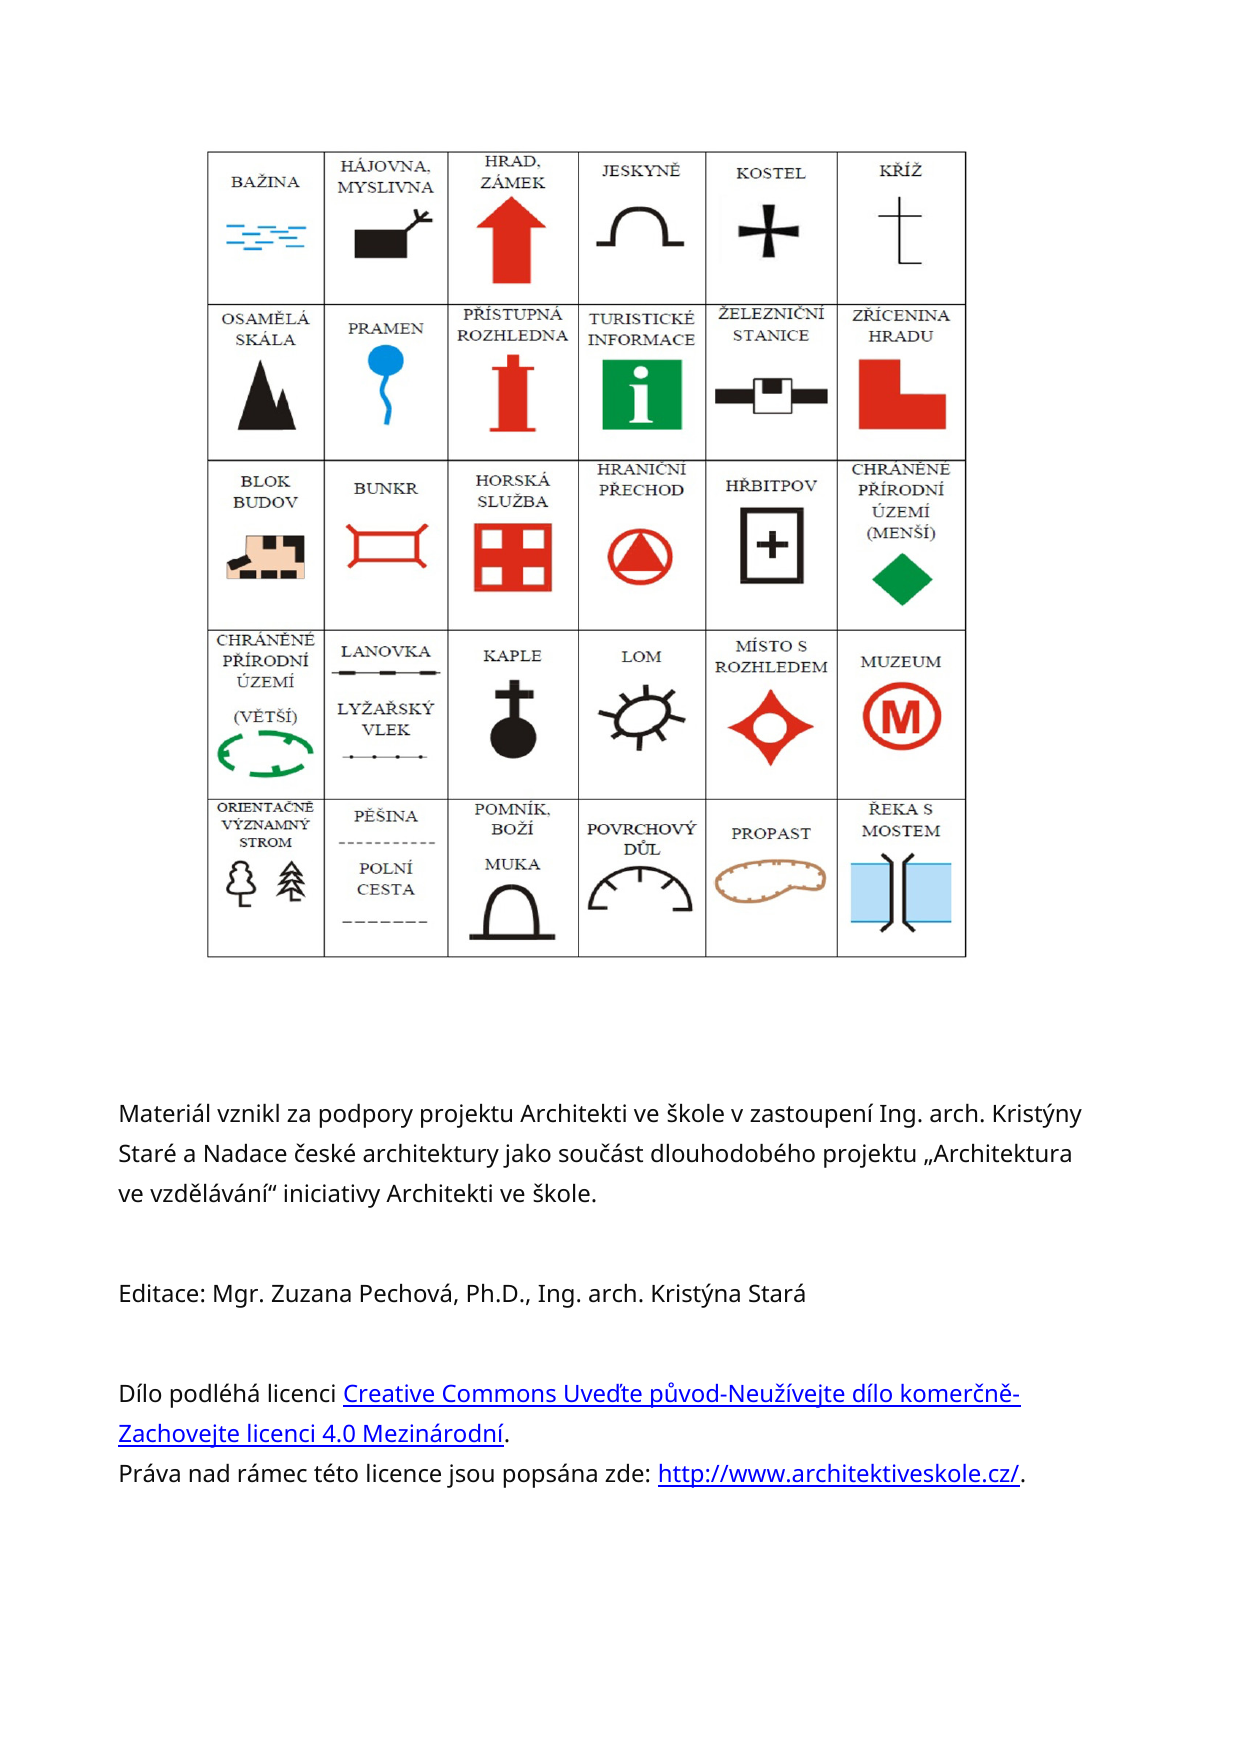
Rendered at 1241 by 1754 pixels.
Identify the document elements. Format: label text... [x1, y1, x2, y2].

text Dílo podléhá licenci Creative Commons Uveďte původ-Neužívejte dílo komerčně-Zachovejte licenci 4.0 Mezinárodní. Práva nad rámec této licence jsou popsána zde: http://www.architektiveskole.cz/. [118, 1370, 1122, 1490]
text Materiál vznikl za podpory projektu Architekti ve škole v zastoupení Ing. arch. Kristýny Staré a Nadace české architektury jako součást dlouhodobého projektu „Architektura ve vzdělávání“ iniciativy Architekti ve škole. [118, 1090, 1122, 1210]
text Editace: Mgr. Zuzana Pechová, Ph.D., Ing. arch. Kristýna Stará [118, 1270, 1122, 1310]
